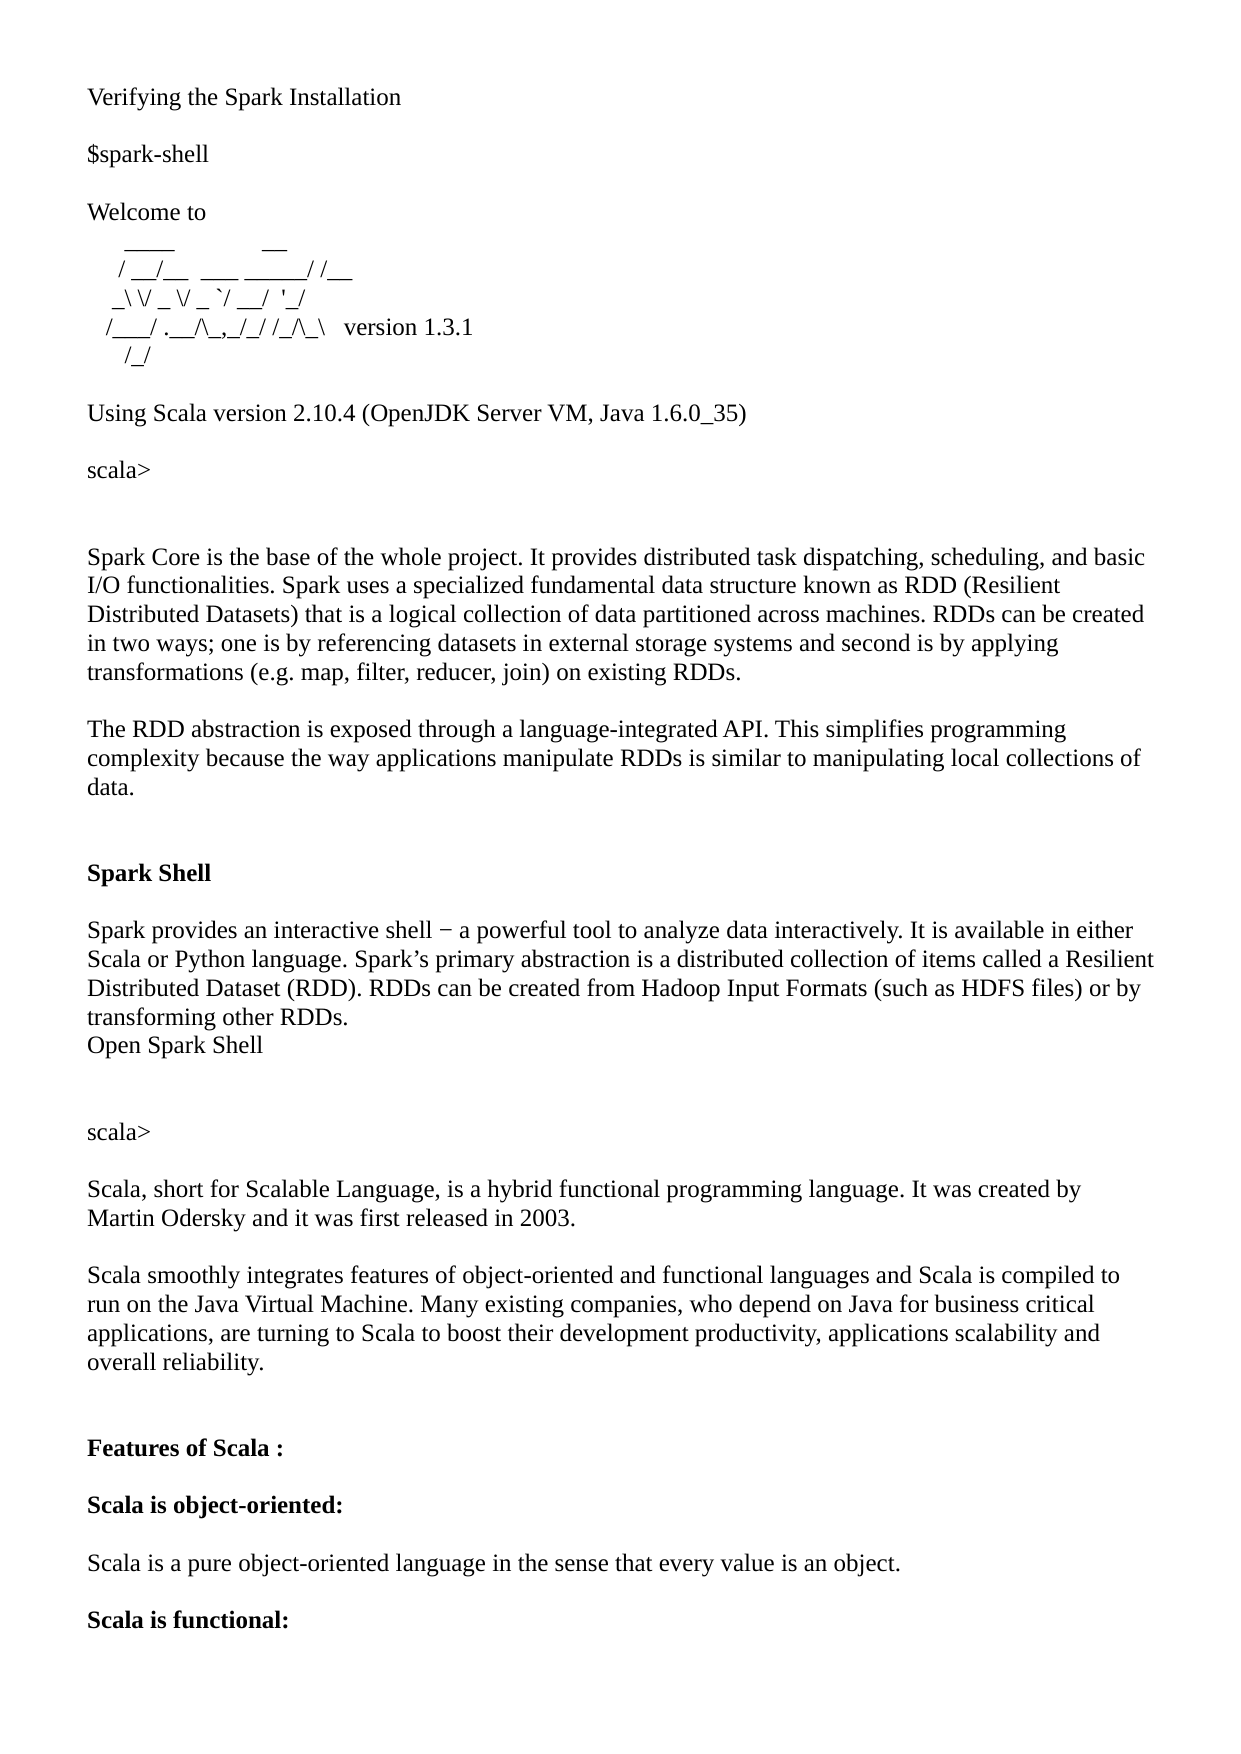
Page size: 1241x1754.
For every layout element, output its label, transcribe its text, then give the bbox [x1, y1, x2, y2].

text /___/ .__/\_,_/_/ /_/\_\ version 1.3.1 [87, 312, 1155, 340]
text Using Scala version 2.10.4 (OpenJDK Server VM, Java 1.6.0_35) [87, 398, 1155, 427]
text Scala smoothly integrates features of object-oriented and functional languages and Scala is compiled to run on the Java Virtual Machine. Many existing companies, who depend on Java for business critical applications, are turning to Scala to boost their development productivity, applications scalability and overall reliability. [87, 1260, 1155, 1375]
text /_/ [87, 340, 1155, 369]
text ____ __ [87, 225, 1155, 254]
text Verifying the Spark Installation [87, 82, 1155, 110]
text Scala is a pure object-oriented language in the sense that every value is an object. [87, 1548, 1155, 1577]
text scala> [87, 1117, 1155, 1145]
text Spark provides an interactive shell − a powerful tool to analyze data interactively. It is available in either Scala or Python language. Spark’s primary abstraction is a distributed collection of items called a Resilient Distributed Dataset (RDD). RDDs can be created from Hadoop Input Formats (such as HDFS files) or by transforming other RDDs. [87, 915, 1155, 1030]
text $spark-shell [87, 139, 1155, 168]
text Scala is functional: [87, 1605, 1155, 1634]
text Welcome to [87, 197, 1155, 225]
text Scala, short for Scalable Language, is a hybrid functional programming language. It was created by Martin Odersky and it was first released in 2003. [87, 1174, 1155, 1232]
text scala> [87, 455, 1155, 484]
text Spark Shell [87, 858, 1155, 887]
text / __/__ ___ _____/ /__ [87, 254, 1155, 283]
text Features of Scala : [87, 1433, 1155, 1462]
text _\ \/ _ \/ _ `/ __/ '_/ [87, 283, 1155, 312]
text Spark Core is the base of the whole project. It provides distributed task dispatching, scheduling, and basic I/O functionalities. Spark uses a specialized fundamental data structure known as RDD (Resilient Distributed Datasets) that is a logical collection of data partitioned across machines. RDDs can be created in two ways; one is by referencing datasets in external storage systems and second is by applying transformations (e.g. map, filter, reducer, join) on existing RDDs. [87, 542, 1155, 685]
text Open Spark Shell [87, 1030, 1155, 1059]
text The RDD abstraction is exposed through a language-integrated API. This simplifies programming complexity because the way applications manipulate RDDs is similar to manipulating local collections of data. [87, 714, 1155, 800]
text Scala is object-oriented: [87, 1490, 1155, 1519]
